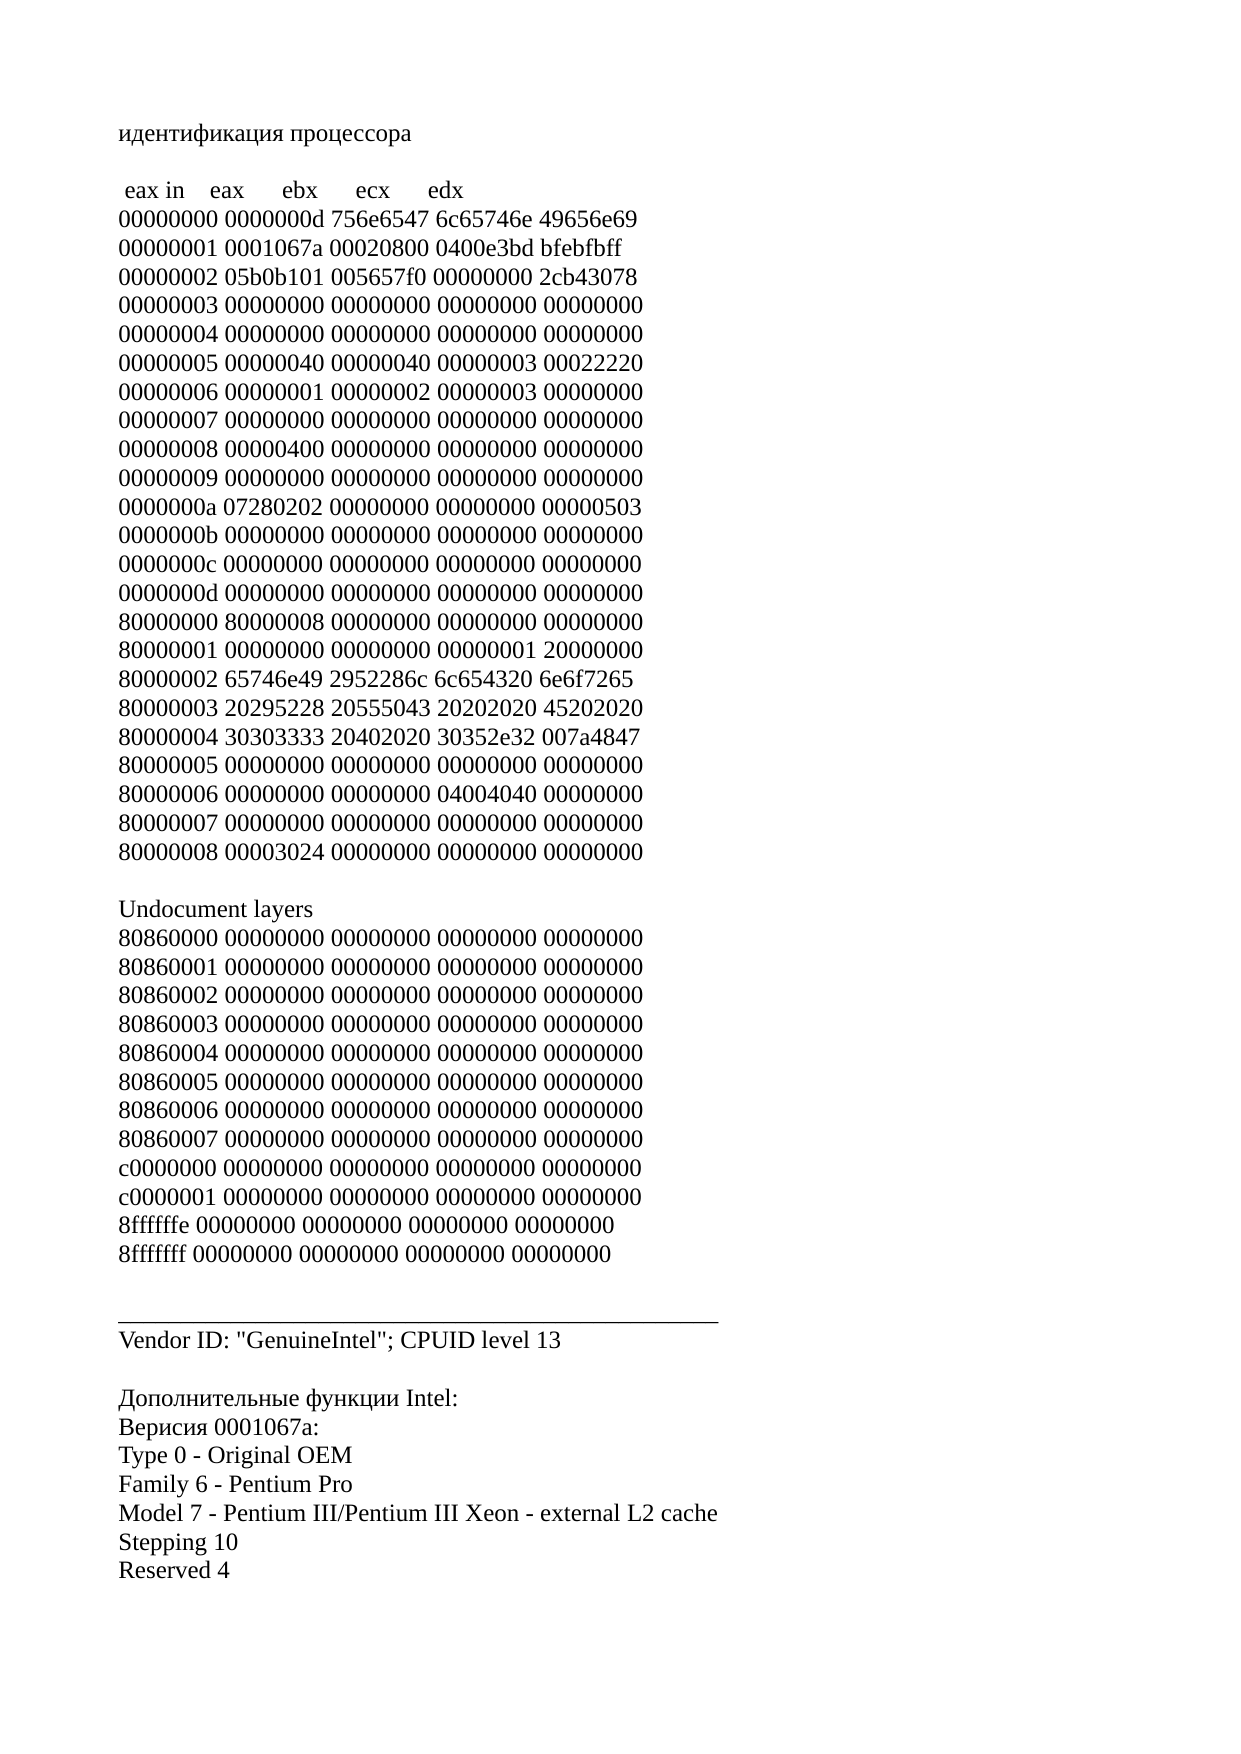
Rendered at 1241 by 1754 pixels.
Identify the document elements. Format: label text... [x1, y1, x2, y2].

text 00000001 0001067a 00020800 0400e3bd bfebfbff [118, 233, 1122, 262]
text 00000008 00000400 00000000 00000000 00000000 [118, 434, 1122, 463]
text 00000005 00000040 00000040 00000003 00022220 [118, 348, 1122, 377]
text 80000003 20295228 20555043 20202020 45202020 [118, 693, 1122, 722]
text Stepping 10 [118, 1527, 1122, 1556]
text ________________________________________________ [118, 1297, 1122, 1326]
text Type 0 - Original OEM [118, 1441, 1122, 1469]
text 80860006 00000000 00000000 00000000 00000000 [118, 1096, 1122, 1124]
text 8ffffffe 00000000 00000000 00000000 00000000 [118, 1211, 1122, 1239]
text 80000007 00000000 00000000 00000000 00000000 [118, 808, 1122, 837]
text 80860005 00000000 00000000 00000000 00000000 [118, 1067, 1122, 1096]
text eax in eax ebx ecx edx [118, 176, 1122, 204]
text 00000006 00000001 00000002 00000003 00000000 [118, 377, 1122, 406]
text 80000002 65746e49 2952286c 6c654320 6e6f7265 [118, 664, 1122, 693]
text 00000004 00000000 00000000 00000000 00000000 [118, 319, 1122, 348]
text Верисия 0001067a: [118, 1412, 1122, 1441]
text c0000001 00000000 00000000 00000000 00000000 [118, 1182, 1122, 1211]
text 8fffffff 00000000 00000000 00000000 00000000 [118, 1239, 1122, 1268]
text Model 7 - Pentium III/Pentium III Xeon - external L2 cache [118, 1498, 1122, 1527]
text Vendor ID: "GenuineIntel"; CPUID level 13 [118, 1326, 1122, 1354]
text 80000006 00000000 00000000 04004040 00000000 [118, 779, 1122, 808]
text Дополнительные функции Intel: [118, 1383, 1122, 1412]
text 80860007 00000000 00000000 00000000 00000000 [118, 1124, 1122, 1153]
text 80000000 80000008 00000000 00000000 00000000 [118, 607, 1122, 636]
text 80860001 00000000 00000000 00000000 00000000 [118, 952, 1122, 981]
text 80860000 00000000 00000000 00000000 00000000 [118, 923, 1122, 952]
text 0000000d 00000000 00000000 00000000 00000000 [118, 578, 1122, 607]
text 0000000c 00000000 00000000 00000000 00000000 [118, 549, 1122, 578]
text 80000008 00003024 00000000 00000000 00000000 [118, 837, 1122, 866]
text 80000005 00000000 00000000 00000000 00000000 [118, 751, 1122, 779]
text 0000000b 00000000 00000000 00000000 00000000 [118, 521, 1122, 549]
text Family 6 - Pentium Pro [118, 1469, 1122, 1498]
text Undocument layers [118, 894, 1122, 923]
text 00000007 00000000 00000000 00000000 00000000 [118, 406, 1122, 434]
text 00000002 05b0b101 005657f0 00000000 2cb43078 [118, 262, 1122, 291]
text 00000003 00000000 00000000 00000000 00000000 [118, 291, 1122, 319]
text 80000004 30303333 20402020 30352e32 007a4847 [118, 722, 1122, 751]
text 00000009 00000000 00000000 00000000 00000000 [118, 463, 1122, 492]
text c0000000 00000000 00000000 00000000 00000000 [118, 1153, 1122, 1182]
text 80860003 00000000 00000000 00000000 00000000 [118, 1009, 1122, 1038]
text 80860002 00000000 00000000 00000000 00000000 [118, 981, 1122, 1009]
text 80860004 00000000 00000000 00000000 00000000 [118, 1038, 1122, 1067]
text 80000001 00000000 00000000 00000001 20000000 [118, 636, 1122, 664]
text идентификация процессора [118, 118, 1122, 147]
text 00000000 0000000d 756e6547 6c65746e 49656e69 [118, 204, 1122, 233]
text Reserved 4 [118, 1556, 1122, 1584]
text 0000000a 07280202 00000000 00000000 00000503 [118, 492, 1122, 521]
